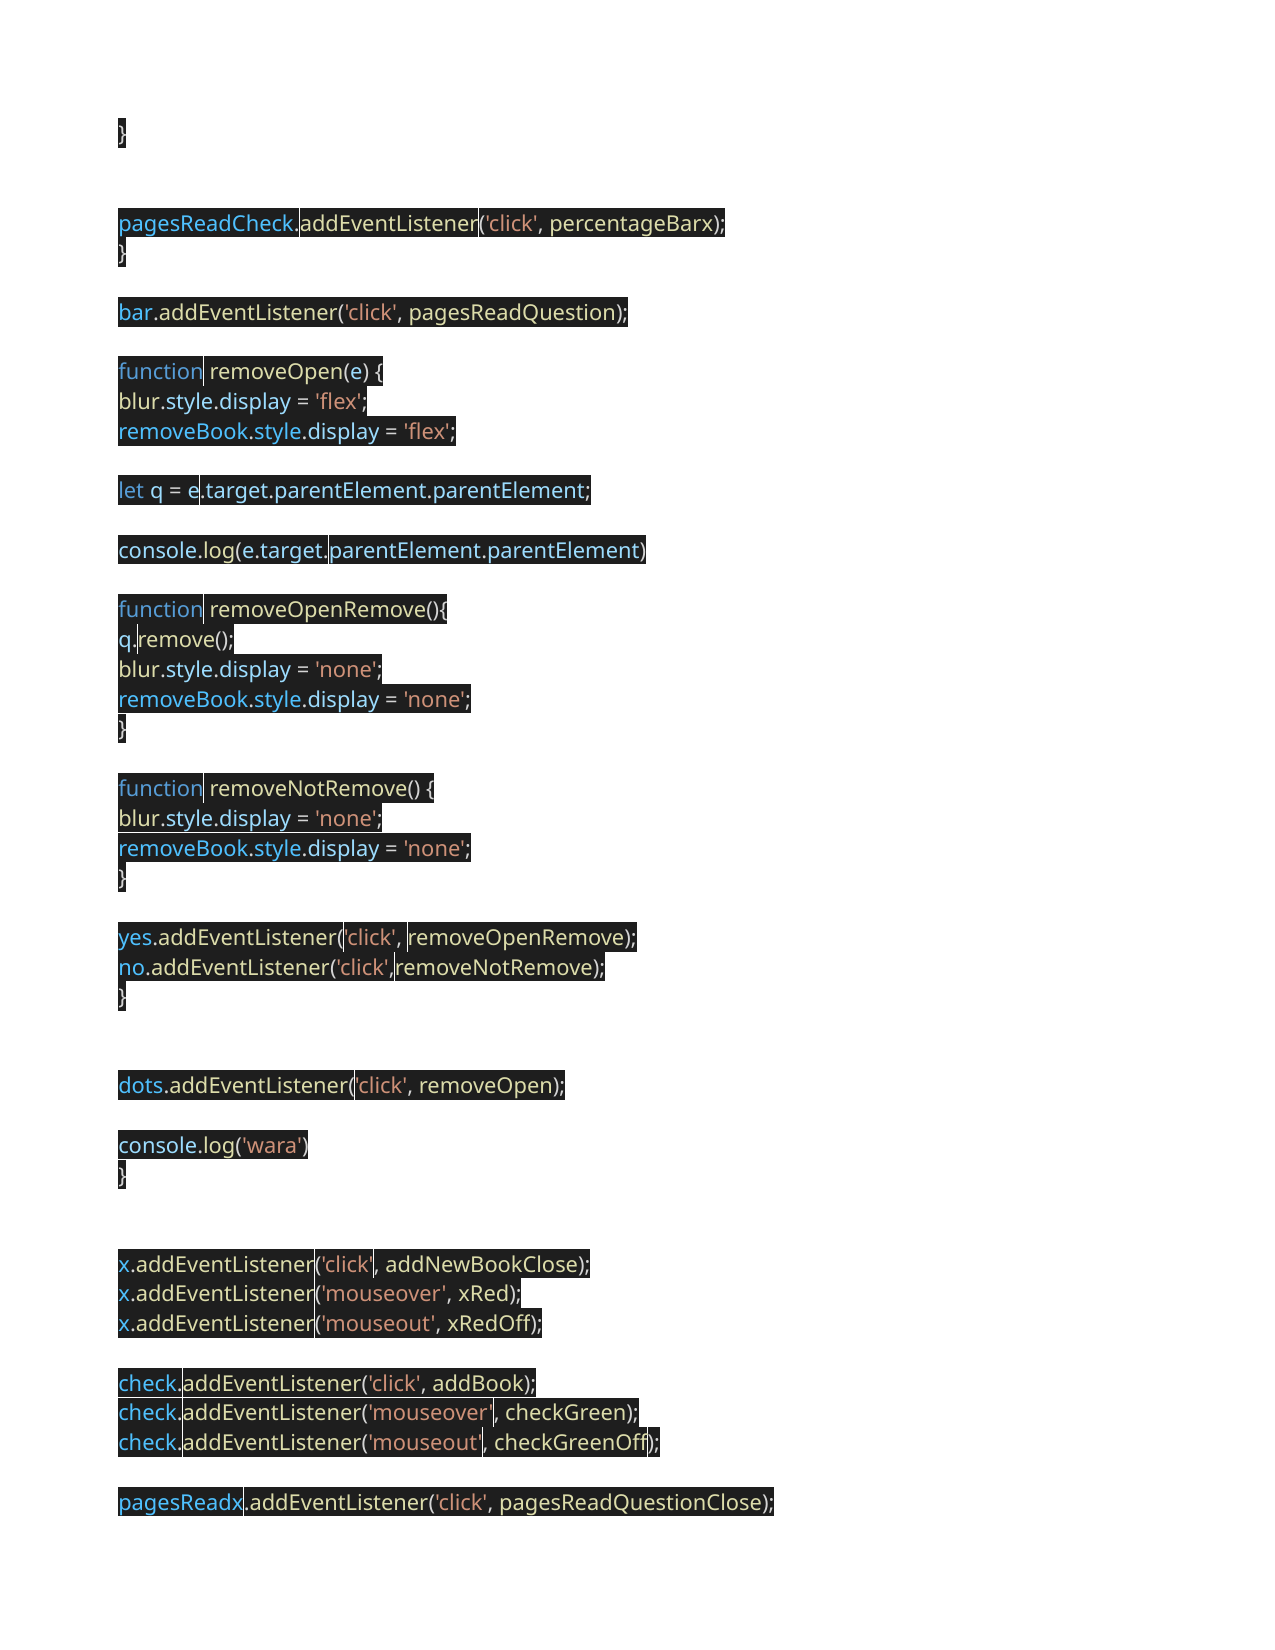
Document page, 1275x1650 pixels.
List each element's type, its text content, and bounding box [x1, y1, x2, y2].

text blur.style.display = 'none'; [118, 803, 1157, 832]
text } [118, 237, 1157, 267]
text } [118, 713, 1157, 743]
text } [118, 1159, 1157, 1189]
text function removeOpen(e) { [118, 356, 1157, 386]
text removeBook.style.display = 'none'; [118, 832, 1157, 862]
text function removeNotRemove() { [118, 773, 1157, 803]
text dots.addEventListener('click', removeOpen); [118, 1070, 1157, 1100]
text x.addEventListener('mouseover', xRed); [118, 1278, 1157, 1308]
text console.log('wara') [118, 1130, 1157, 1159]
text console.log(e.target.parentElement.parentElement) [118, 535, 1157, 564]
text x.addEventListener('mouseout', xRedOff); [118, 1308, 1157, 1338]
text blur.style.display = 'none'; [118, 654, 1157, 684]
text function removeOpenRemove(){ [118, 594, 1157, 624]
text check.addEventListener('mouseout', checkGreenOff); [118, 1427, 1157, 1457]
text q.remove(); [118, 624, 1157, 654]
text let q = e.target.parentElement.parentElement; [118, 475, 1157, 505]
text yes.addEventListener('click', removeOpenRemove); [118, 922, 1157, 952]
text bar.addEventListener('click', pagesReadQuestion); [118, 297, 1157, 327]
text } [118, 118, 1157, 148]
text removeBook.style.display = 'flex'; [118, 416, 1157, 446]
text blur.style.display = 'flex'; [118, 386, 1157, 416]
text check.addEventListener('mouseover', checkGreen); [118, 1397, 1157, 1427]
text pagesReadCheck.addEventListener('click', percentageBarx); [118, 207, 1157, 237]
text } [118, 981, 1157, 1011]
text x.addEventListener('click', addNewBookClose); [118, 1248, 1157, 1278]
text } [118, 862, 1157, 892]
text pagesReadx.addEventListener('click', pagesReadQuestionClose); [118, 1487, 1157, 1516]
text removeBook.style.display = 'none'; [118, 684, 1157, 713]
text no.addEventListener('click',removeNotRemove); [118, 952, 1157, 981]
text check.addEventListener('click', addBook); [118, 1368, 1157, 1397]
